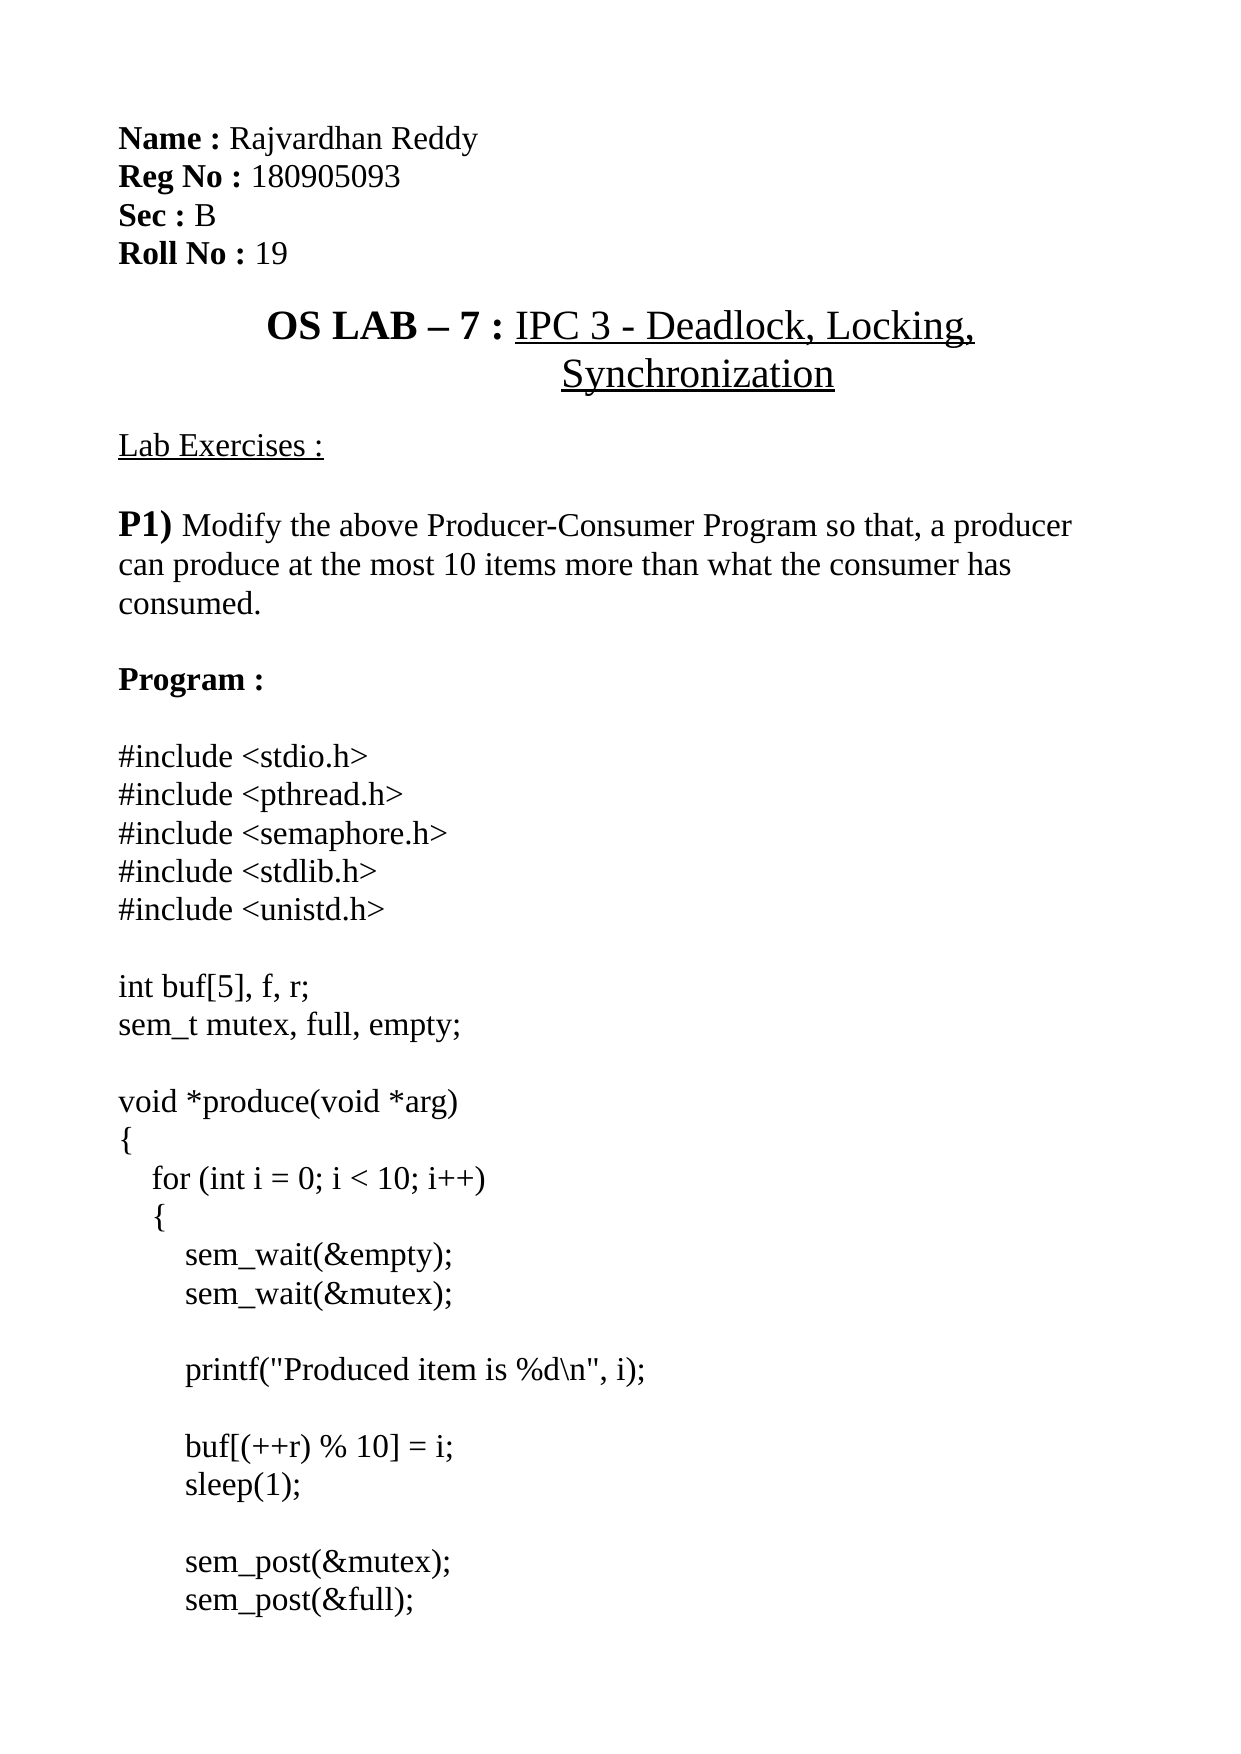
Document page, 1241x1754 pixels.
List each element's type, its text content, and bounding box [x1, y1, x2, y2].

text for (int i = 0; i < 10; i++) [118, 1158, 1122, 1196]
text sem_post(&full); [118, 1579, 1122, 1618]
text OS LAB – 7 : IPC 3 - Deadlock, Locking, Synchronization [118, 300, 1122, 396]
text #include <semaphore.h> [118, 813, 1122, 851]
text #include <stdio.h> [118, 736, 1122, 774]
text Roll No : 19 [118, 233, 1122, 271]
text sem_wait(&empty); [118, 1234, 1122, 1273]
text { [118, 1119, 1122, 1158]
text sem_wait(&mutex); [118, 1273, 1122, 1311]
text #include <stdlib.h> [118, 851, 1122, 889]
text printf("Produced item is %d\n", i); [118, 1349, 1122, 1388]
text { [118, 1196, 1122, 1234]
text Name : Rajvardhan Reddy [118, 118, 1122, 156]
text sem_post(&mutex); [118, 1541, 1122, 1579]
text sem_t mutex, full, empty; [118, 1004, 1122, 1043]
text Program : [118, 659, 1122, 698]
text P1) Modify the above Producer-Consumer Program so that, a producer can produce at the most 10 items more than what the consumer has consumed. [118, 501, 1122, 621]
text #include <pthread.h> [118, 774, 1122, 813]
text Lab Exercises : [118, 425, 1122, 463]
text Sec : B [118, 195, 1122, 233]
text Reg No : 180905093 [118, 156, 1122, 195]
text void *produce(void *arg) [118, 1081, 1122, 1119]
text int buf[5], f, r; [118, 966, 1122, 1004]
text sleep(1); [118, 1464, 1122, 1503]
text buf[(++r) % 10] = i; [118, 1426, 1122, 1464]
text #include <unistd.h> [118, 889, 1122, 928]
